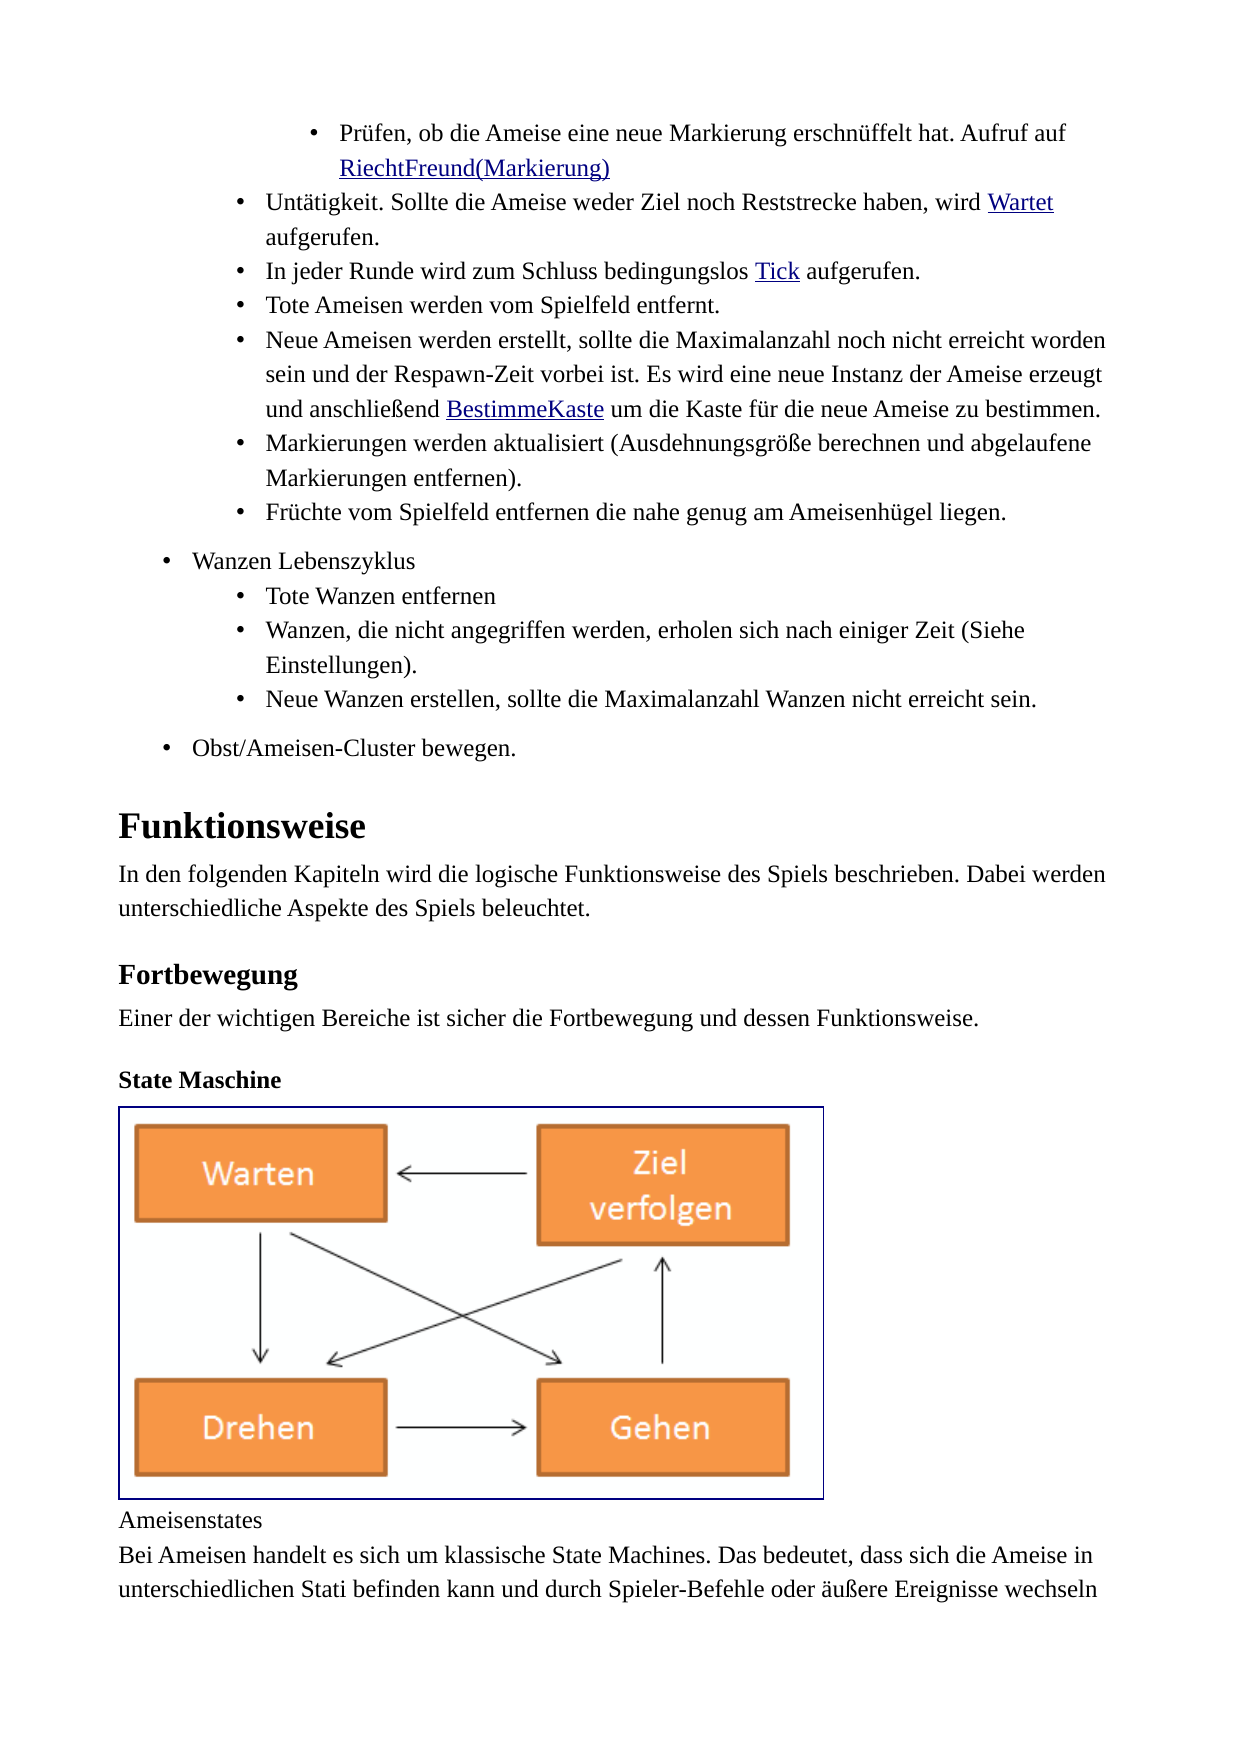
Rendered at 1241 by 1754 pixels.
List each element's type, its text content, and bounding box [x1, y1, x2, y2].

subtitle Funktionsweise [118, 803, 1122, 846]
list Tote Wanzen entfernen [236, 581, 1122, 610]
text Einer der wichtigen Bereiche ist sicher die Fortbewegung und dessen Funktionsweise. [118, 1003, 1122, 1032]
picture [120, 1108, 823, 1498]
list Früchte vom Spielfeld entfernen die nahe genug am Ameisenhügel liegen. [236, 497, 1122, 526]
list In jeder Runde wird zum Schluss bedingungslos Tick aufgerufen. [236, 256, 1122, 285]
text In den folgenden Kapiteln wird die logische Funktionsweise des Spiels beschrieben. Dabei werden unterschiedliche Aspekte des Spiels beleuchtet. [118, 859, 1122, 922]
list Neue Wanzen erstellen, sollte die Maximalanzahl Wanzen nicht erreicht sein. [236, 684, 1122, 713]
subtitle Fortbewegung [118, 957, 1122, 991]
list Markierungen werden aktualisiert (Ausdehnungsgröße berechnen und abgelaufene Markierungen entfernen). [236, 428, 1122, 492]
list Untätigkeit. Sollte die Ameise weder Ziel noch Reststrecke haben, wird Wartet aufgerufen. [236, 187, 1122, 250]
list Neue Ameisen werden erstellt, sollte die Maximalanzahl noch nicht erreicht worden sein und der Respawn-Zeit vorbei ist. Es wird eine neue Instanz der Ameise erzeugt und anschließend BestimmeKaste um die Kaste für die neue Ameise zu bestimmen. [236, 325, 1122, 423]
text Bei Ameisen handelt es sich um klassische State Machines. Das bedeutet, dass sich die Ameise in unterschiedlichen Stati befinden kann und durch Spieler-Befehle oder äußere Ereignisse wechseln [118, 1540, 1122, 1603]
list Wanzen Lebenszyklus [162, 546, 1122, 575]
subtitle State Maschine [118, 1065, 1122, 1093]
list Obst/Ameisen-Cluster bewegen. [162, 733, 1122, 762]
list Prüfen, ob die Ameise eine neue Markierung erschnüffelt hat. Aufruf auf RiechtFreund(Markierung) [309, 118, 1122, 181]
list Tote Ameisen werden vom Spielfeld entfernt. [236, 291, 1122, 319]
list Wanzen, die nicht angegriffen werden, erholen sich nach einiger Zeit (Siehe Einstellungen). [236, 615, 1122, 679]
text Ameisenstates [118, 1505, 1122, 1534]
